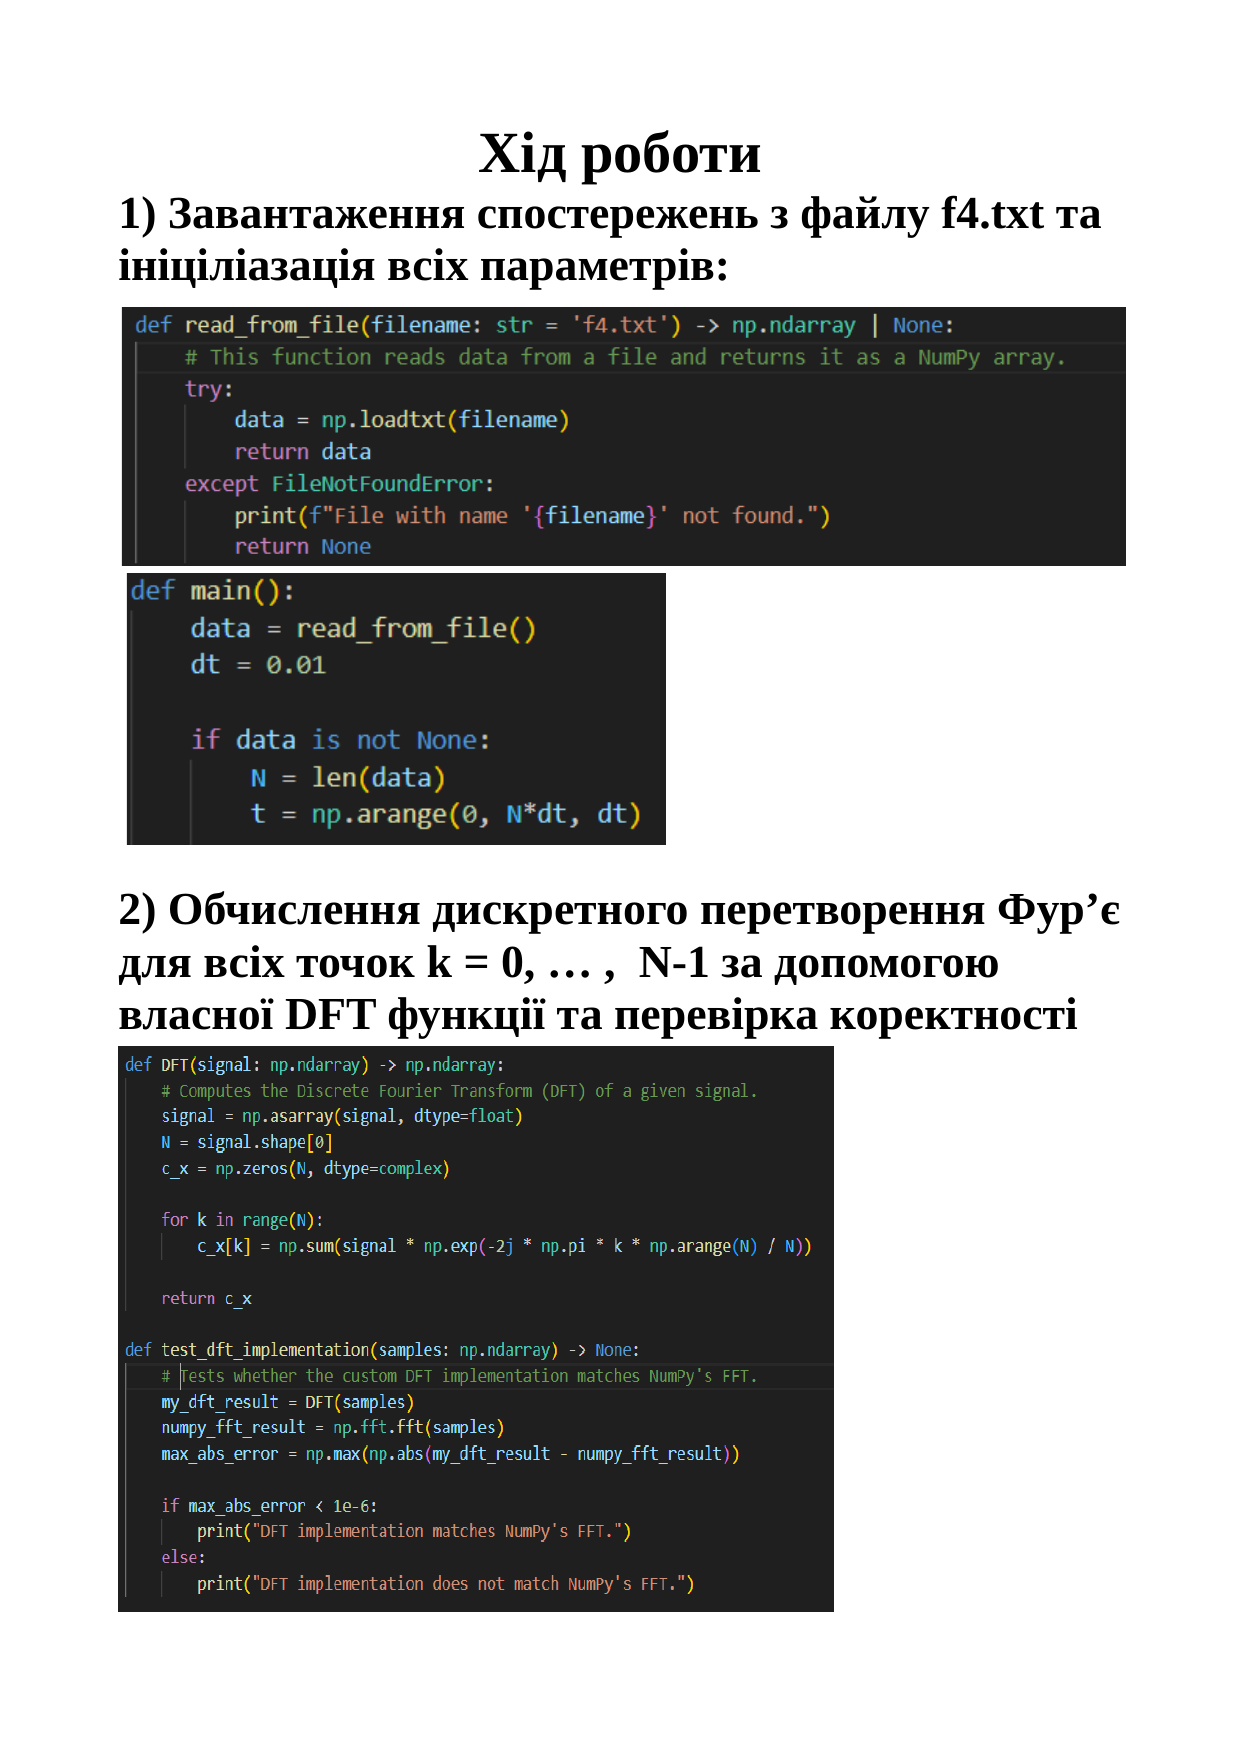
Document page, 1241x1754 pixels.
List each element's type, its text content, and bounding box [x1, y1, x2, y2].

picture [118, 1046, 834, 1612]
text Хід роботи [118, 118, 1122, 185]
picture [126, 573, 666, 845]
text 1) Завантаження спостережень з файлу f4.txt та ініціліазація всіх параметрів: 2) Обчислення дискретного перетворення Фур’є для всіх точок k = 0, … , N-1 за допомогою власної DFT функції та перевірка коректності [118, 185, 1122, 1039]
picture [121, 307, 1126, 566]
